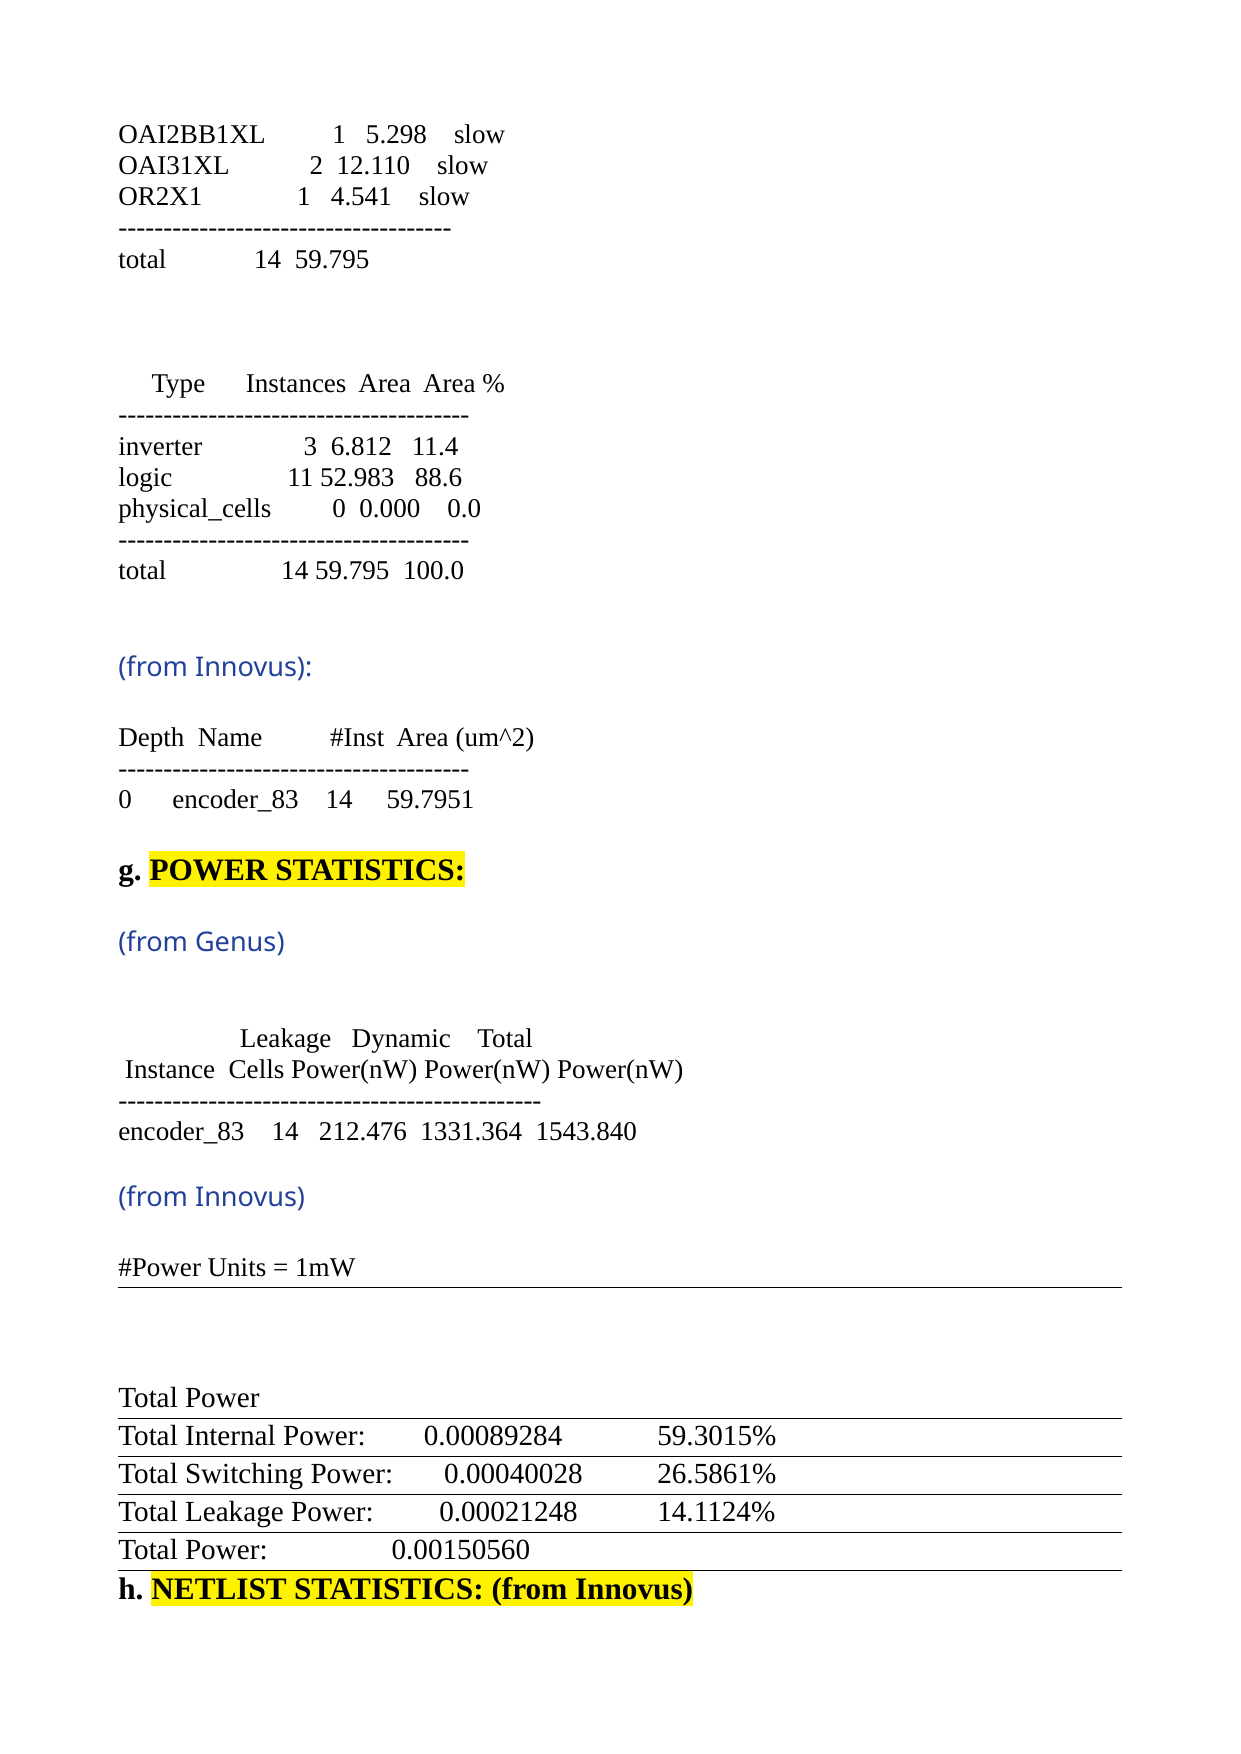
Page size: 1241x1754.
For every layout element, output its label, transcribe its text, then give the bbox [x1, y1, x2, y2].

text #Power Units = 1mW [118, 1251, 1122, 1287]
text ------------------------------------- [118, 212, 1122, 243]
text OAI31XL 2 12.110 slow [118, 149, 1122, 180]
text Type Instances Area Area % [118, 367, 1122, 398]
text physical_cells 0 0.000 0.0 [118, 492, 1122, 523]
text Instance Cells Power(nW) Power(nW) Power(nW) [118, 1053, 1122, 1084]
text Depth Name #Inst Area (um^2) [118, 721, 1122, 752]
text ----------------------------------------------- [118, 1084, 1122, 1115]
text 0 encoder_83 14 59.7951 [118, 784, 1122, 815]
text logic 11 52.983 88.6 [118, 461, 1122, 492]
text Total Power [118, 1380, 1122, 1418]
text Leakage Dynamic Total [118, 1022, 1122, 1053]
text --------------------------------------- [118, 523, 1122, 554]
text OAI2BB1XL 1 5.298 slow [118, 118, 1122, 149]
text (from Innovus): [118, 648, 1122, 684]
text OR2X1 1 4.541 slow [118, 180, 1122, 212]
text total 14 59.795 [118, 243, 1122, 274]
text g. POWER STATISTICS: [118, 851, 1122, 887]
text (from Innovus) [118, 1177, 1122, 1214]
text Total Power: 0.00150560 [118, 1533, 1122, 1570]
text --------------------------------------- [118, 398, 1122, 429]
text total 14 59.795 100.0 [118, 554, 1122, 585]
text inverter 3 6.812 11.4 [118, 429, 1122, 461]
text (from Genus) [118, 923, 1122, 959]
text --------------------------------------- [118, 752, 1122, 784]
text Total Switching Power: 0.00040028 26.5861% [118, 1457, 1122, 1494]
text Total Internal Power: 0.00089284 59.3015% [118, 1419, 1122, 1456]
text encoder_83 14 212.476 1331.364 1543.840 [118, 1115, 1122, 1146]
text Total Leakage Power: 0.00021248 14.1124% [118, 1495, 1122, 1532]
text h. NETLIST STATISTICS: (from Innovus) [118, 1571, 1122, 1606]
